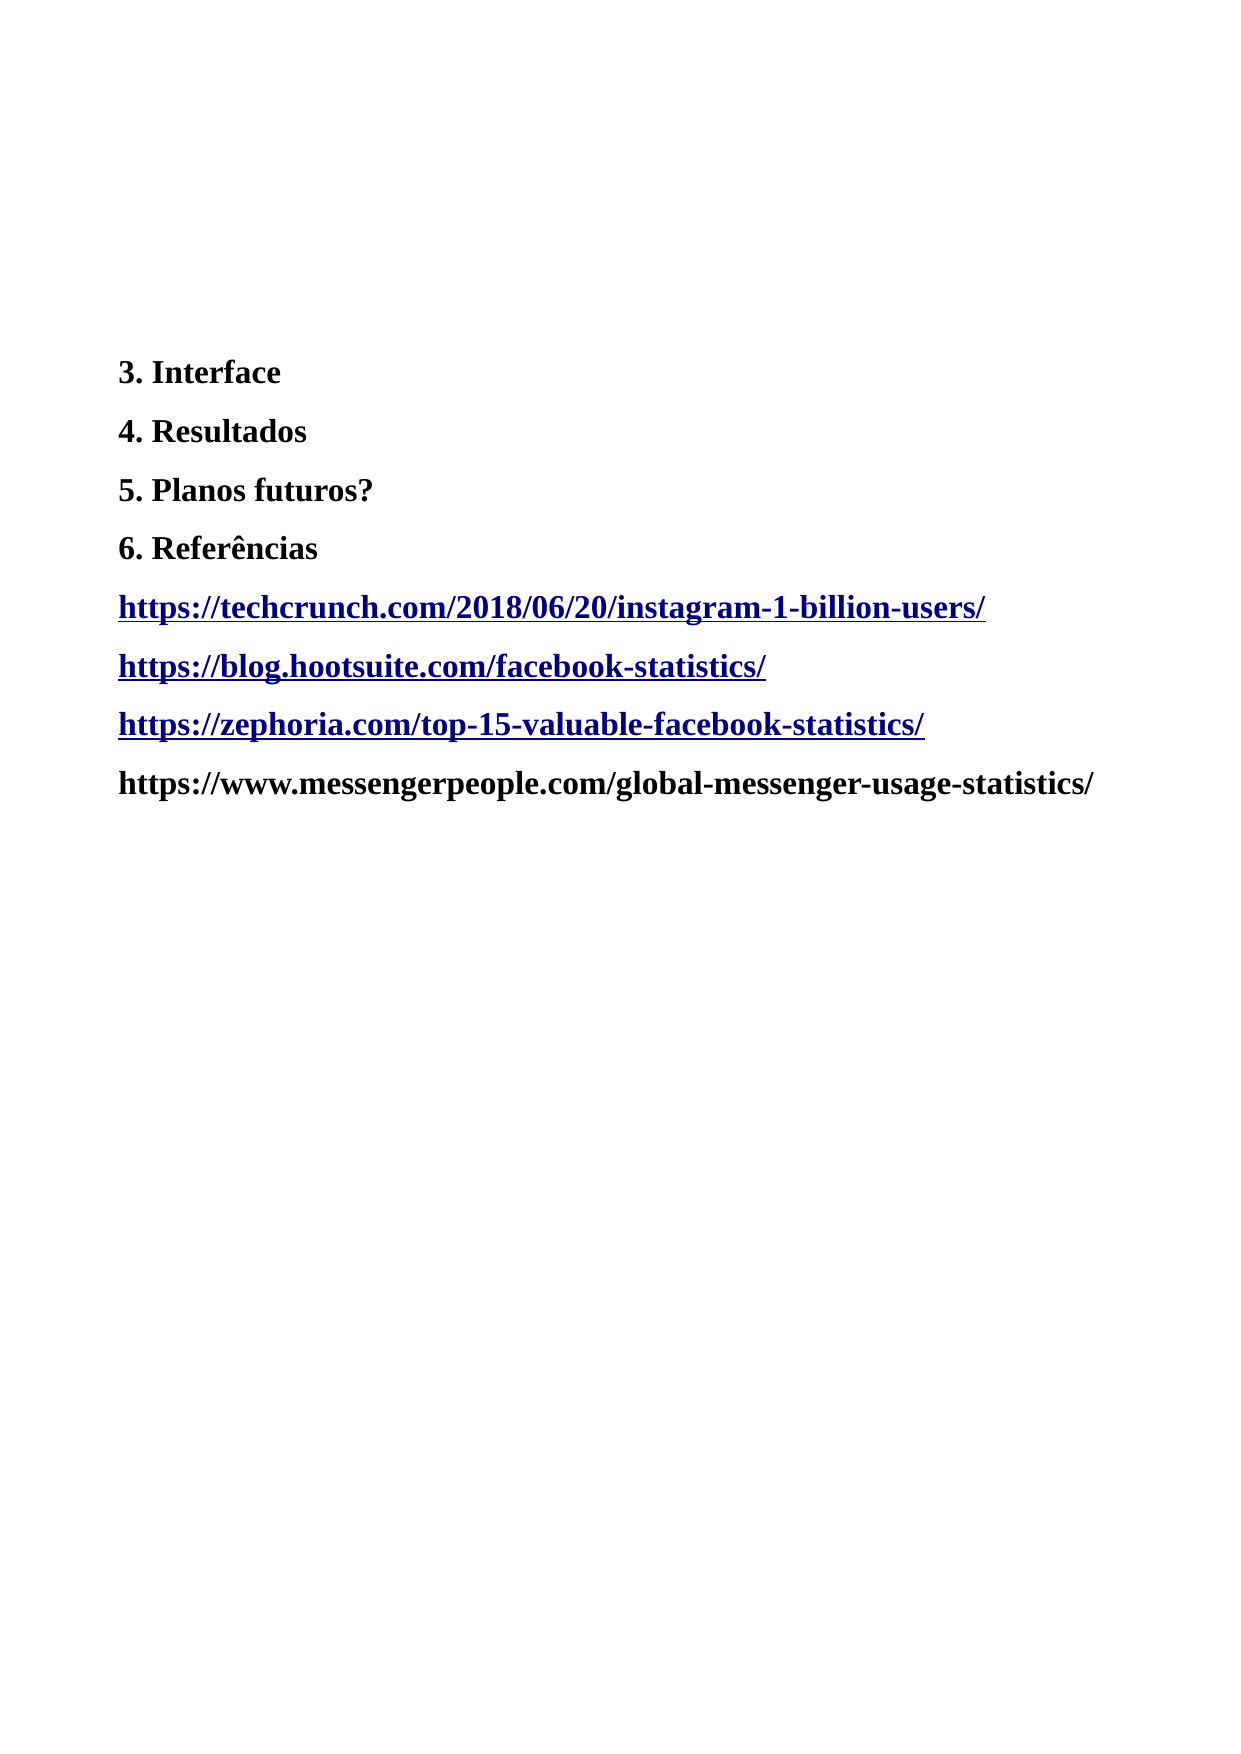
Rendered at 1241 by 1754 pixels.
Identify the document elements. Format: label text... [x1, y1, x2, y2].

text https://techcrunch.com/2018/06/20/instagram-1-billion-users/ [118, 587, 1122, 626]
text https://www.messengerpeople.com/global-messenger-usage-statistics/ [118, 763, 1122, 802]
text 6. Referências [118, 529, 1122, 567]
text 3. Interface [118, 353, 1122, 391]
text 5. Planos futuros? [118, 470, 1122, 508]
text 4. Resultados [118, 411, 1122, 450]
text https://blog.hootsuite.com/facebook-statistics/ [118, 646, 1122, 684]
text https://zephoria.com/top-15-valuable-facebook-statistics/ [118, 704, 1122, 743]
